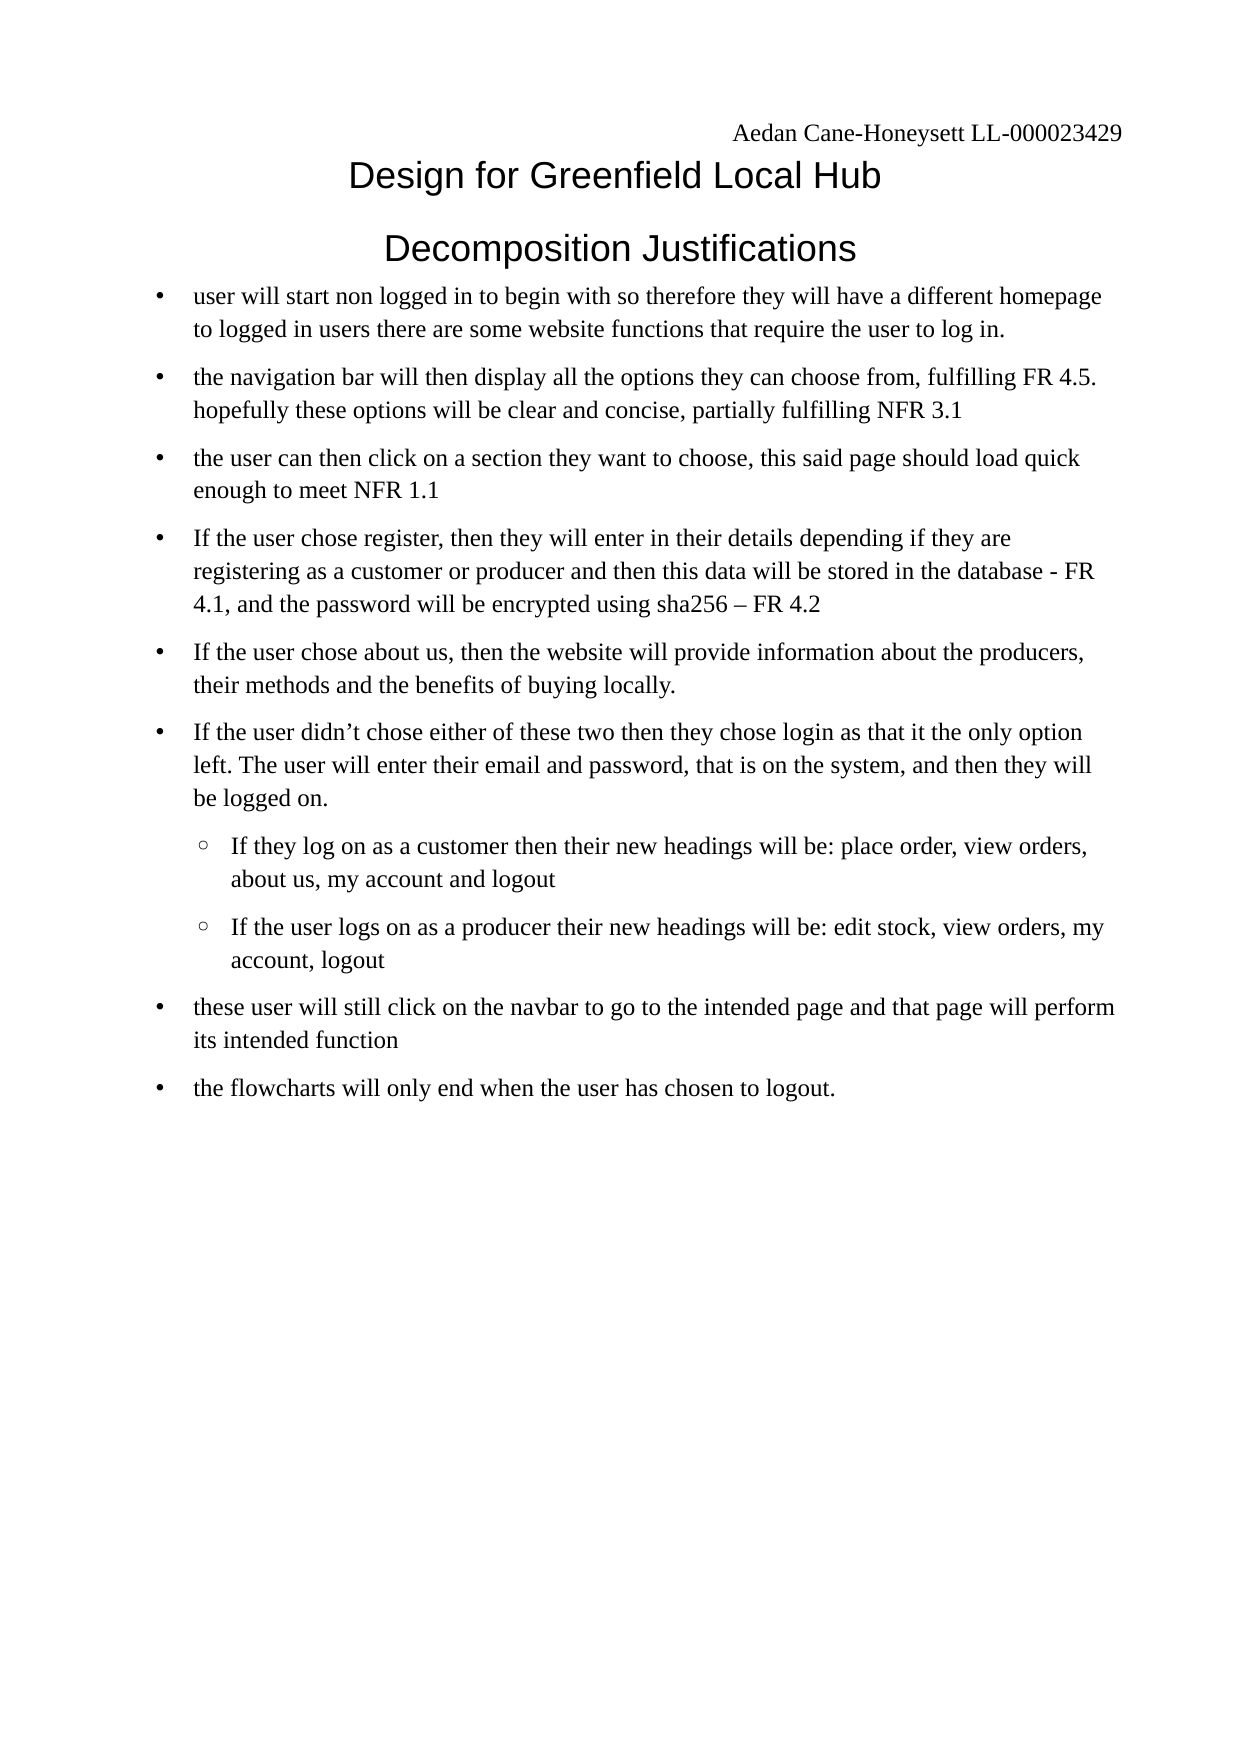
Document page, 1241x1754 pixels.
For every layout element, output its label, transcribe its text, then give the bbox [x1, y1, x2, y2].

list If the user didn’t chose either of these two then they chose login as that it the only option left. The user will enter their email and password, that is on the system, and then they will be logged on. [156, 717, 1122, 812]
list If the user logs on as a producer their new headings will be: edit stock, view orders, my account, logout [193, 912, 1122, 973]
list user will start non logged in to begin with so therefore they will have a different homepage to logged in users there are some website functions that require the user to log in. [156, 281, 1122, 343]
list If the user chose register, then they will enter in their details depending if they are registering as a customer or producer and then this data will be stored in the database - FR 4.1, and the password will be encrypted using sha256 – FR 4.2 [156, 523, 1122, 618]
list If they log on as a customer then their new headings will be: place order, view orders, about us, my account and logout [193, 831, 1122, 893]
list If the user chose about us, then the website will provide information about the producers, their methods and the benefits of buying locally. [156, 637, 1122, 699]
list the flowcharts will only end when the user has chosen to logout. [156, 1073, 1122, 1102]
subtitle Decomposition Justifications [118, 226, 1122, 269]
list these user will still click on the navbar to go to the intended page and that page will perform its intended function [156, 992, 1122, 1054]
list the user can then click on a section they want to choose, this said page should load quick enough to meet NFR 1.1 [156, 443, 1122, 504]
list the navigation bar will then display all the options they can choose from, fulfilling FR 4.5. hopefully these options will be clear and concise, partially fulfilling NFR 3.1 [156, 362, 1122, 424]
